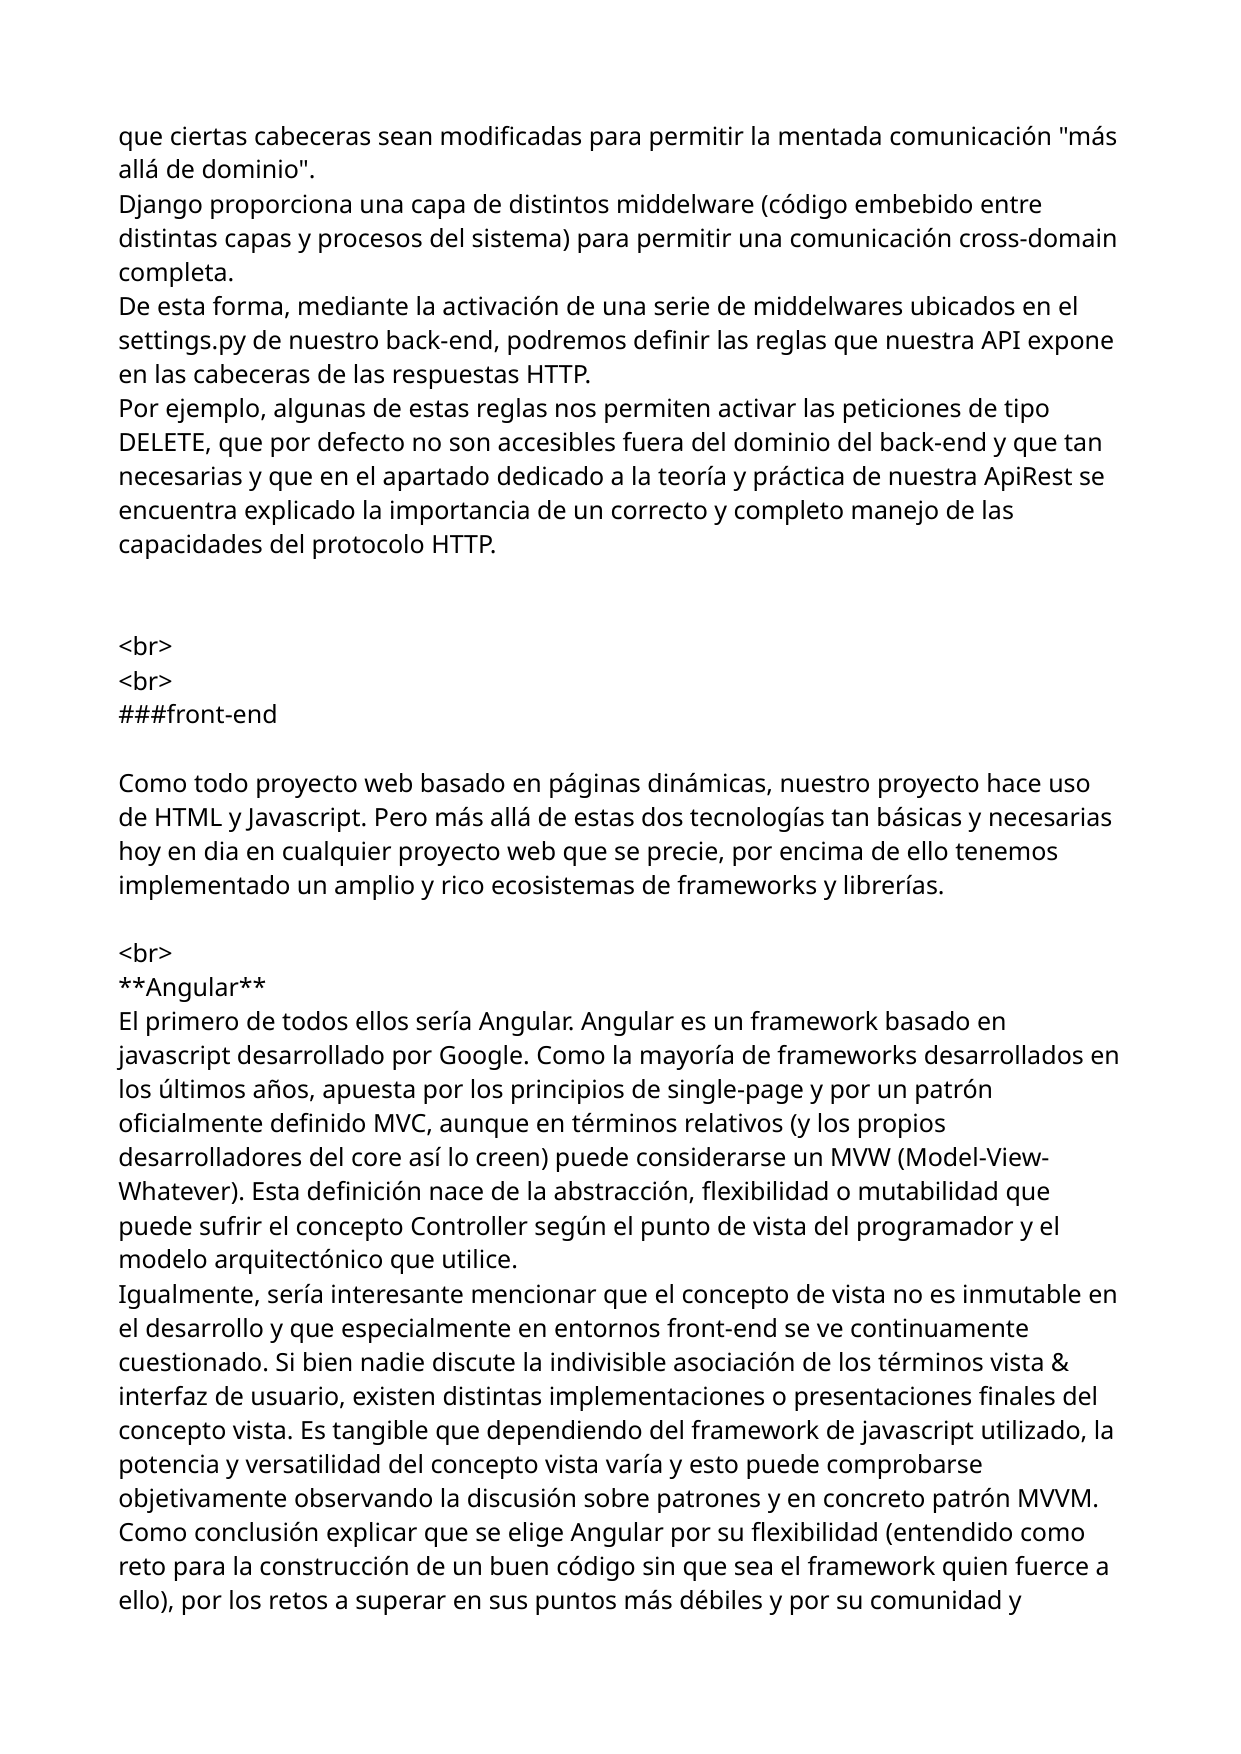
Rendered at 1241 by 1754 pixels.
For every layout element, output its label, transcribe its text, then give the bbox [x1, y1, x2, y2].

text que ciertas cabeceras sean modificadas para permitir la mentada comunicación "más allá de dominio". [118, 118, 1122, 186]
text Como conclusión explicar que se elige Angular por su flexibilidad (entendido como reto para la construcción de un buen código sin que sea el framework quien fuerce a ello), por los retos a superar en sus puntos más débiles y por su comunidad y [118, 1515, 1122, 1617]
text <br> [118, 629, 1122, 663]
text ###front-end [118, 697, 1122, 731]
text Como todo proyecto web basado en páginas dinámicas, nuestro proyecto hace uso de HTML y Javascript. Pero más allá de estas dos tecnologías tan básicas y necesarias hoy en dia en cualquier proyecto web que se precie, por encima de ello tenemos implementado un amplio y rico ecosistemas de frameworks y librerías. [118, 765, 1122, 902]
text <br> [118, 663, 1122, 697]
text Django proporciona una capa de distintos middelware (código embebido entre distintas capas y procesos del sistema) para permitir una comunicación cross-domain completa. [118, 186, 1122, 288]
text De esta forma, mediante la activación de una serie de middelwares ubicados en el settings.py de nuestro back-end, podremos definir las reglas que nuestra API expone en las cabeceras de las respuestas HTTP. [118, 288, 1122, 391]
text Igualmente, sería interesante mencionar que el concepto de vista no es inmutable en el desarrollo y que especialmente en entornos front-end se ve continuamente cuestionado. Si bien nadie discute la indivisible asociación de los términos vista & interfaz de usuario, existen distintas implementaciones o presentaciones finales del concepto vista. Es tangible que dependiendo del framework de javascript utilizado, la potencia y versatilidad del concepto vista varía y esto puede comprobarse objetivamente observando la discusión sobre patrones y en concreto patrón MVVM. [118, 1276, 1122, 1515]
text El primero de todos ellos sería Angular. Angular es un framework basado en javascript desarrollado por Google. Como la mayoría de frameworks desarrollados en los últimos años, apuesta por los principios de single-page y por un patrón oficialmente definido MVC, aunque en términos relativos (y los propios desarrolladores del core así lo creen) puede considerarse un MVW (Model-View-Whatever). Esta definición nace de la abstracción, flexibilidad o mutabilidad que puede sufrir el concepto Controller según el punto de vista del programador y el modelo arquitectónico que utilice. [118, 1004, 1122, 1276]
text Por ejemplo, algunas de estas reglas nos permiten activar las peticiones de tipo DELETE, que por defecto no son accesibles fuera del dominio del back-end y que tan necesarias y que en el apartado dedicado a la teoría y práctica de nuestra ApiRest se encuentra explicado la importancia de un correcto y completo manejo de las capacidades del protocolo HTTP. [118, 391, 1122, 561]
text <br> [118, 936, 1122, 970]
text **Angular** [118, 970, 1122, 1004]
